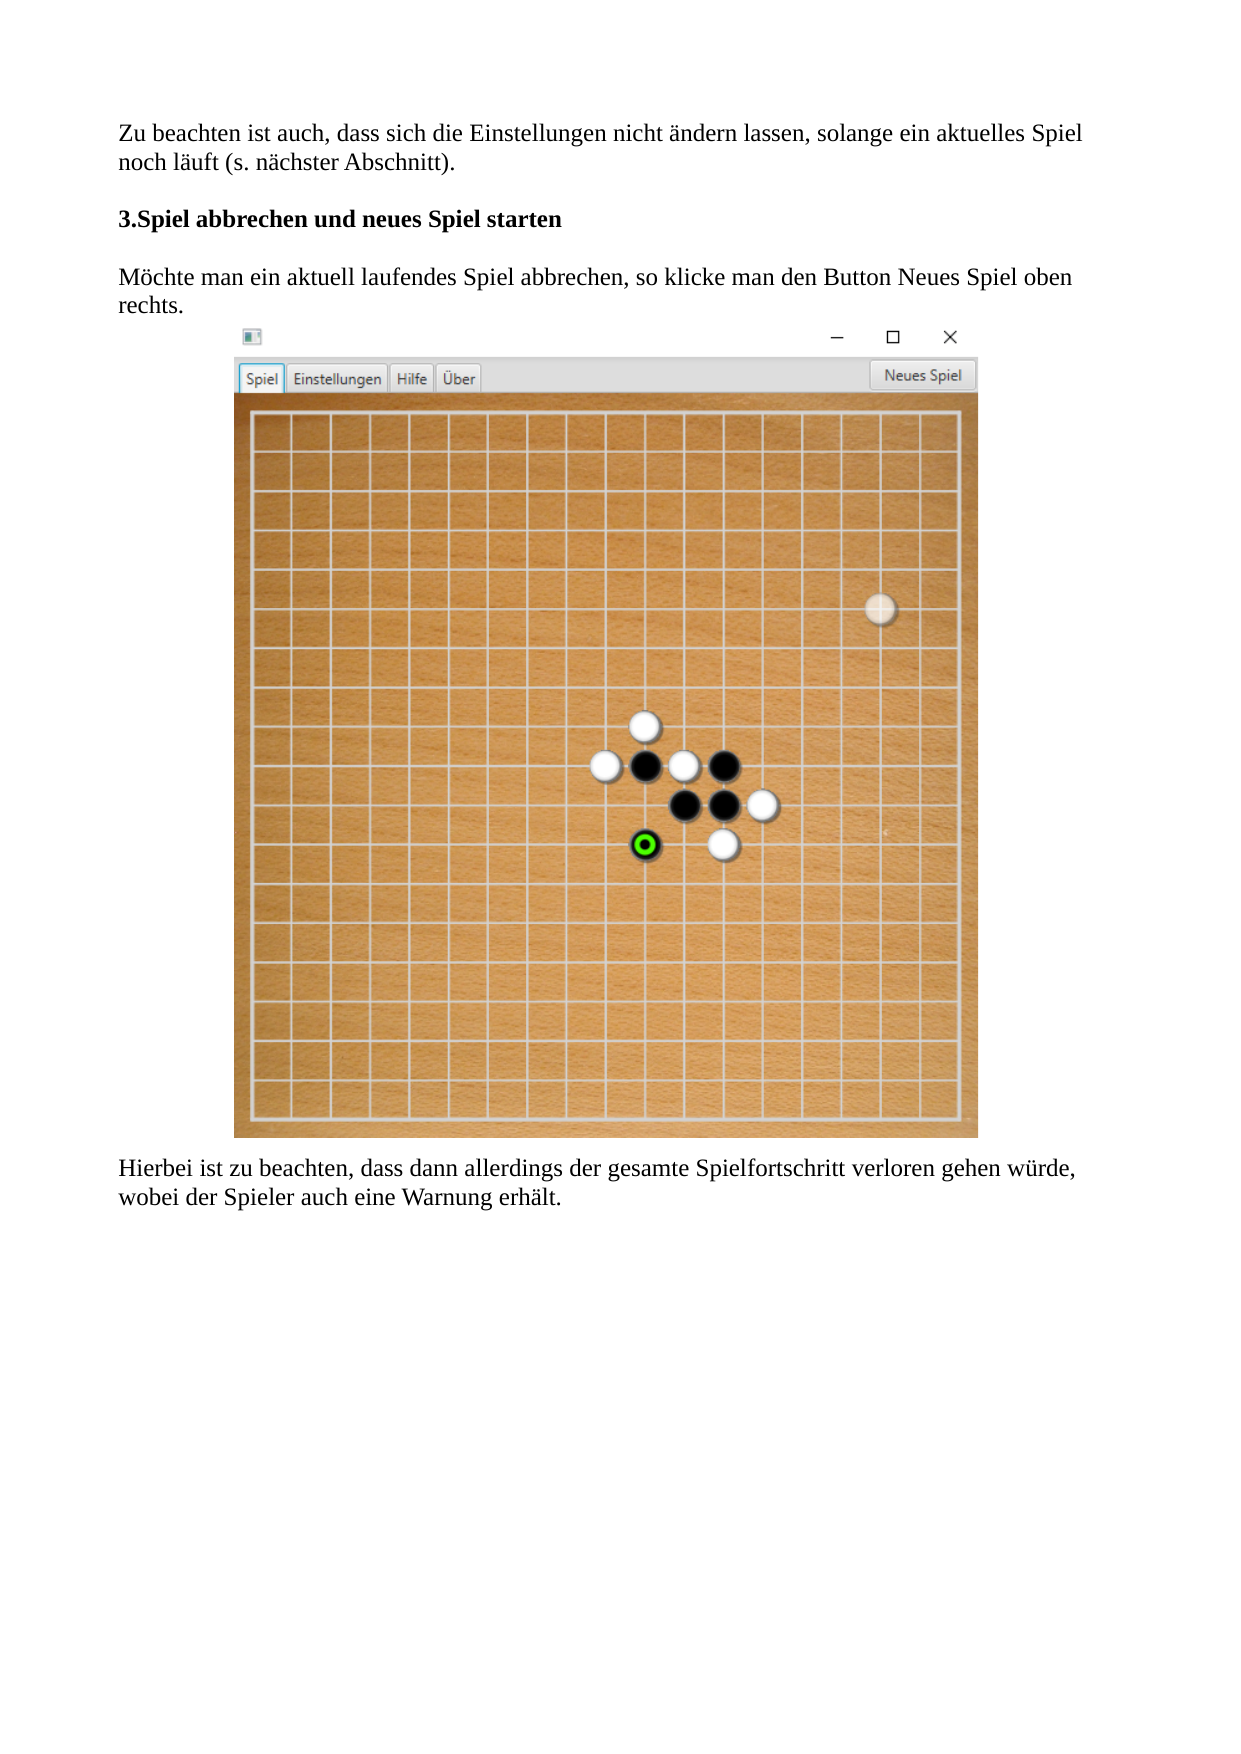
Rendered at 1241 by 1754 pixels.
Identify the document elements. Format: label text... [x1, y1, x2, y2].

text Zu beachten ist auch, dass sich die Einstellungen nicht ändern lassen, solange ein aktuelles Spiel noch läuft (s. nächster Abschnitt). [118, 118, 1122, 176]
text Hierbei ist zu beachten, dass dann allerdings der gesamte Spielfortschritt verloren gehen würde, wobei der Spieler auch eine Warnung erhält. [118, 1153, 1122, 1211]
picture [234, 321, 979, 1138]
text 3.Spiel abbrechen und neues Spiel starten [118, 204, 1122, 233]
text Möchte man ein aktuell laufendes Spiel abbrechen, so klicke man den Button Neues Spiel oben rechts. [118, 262, 1122, 319]
